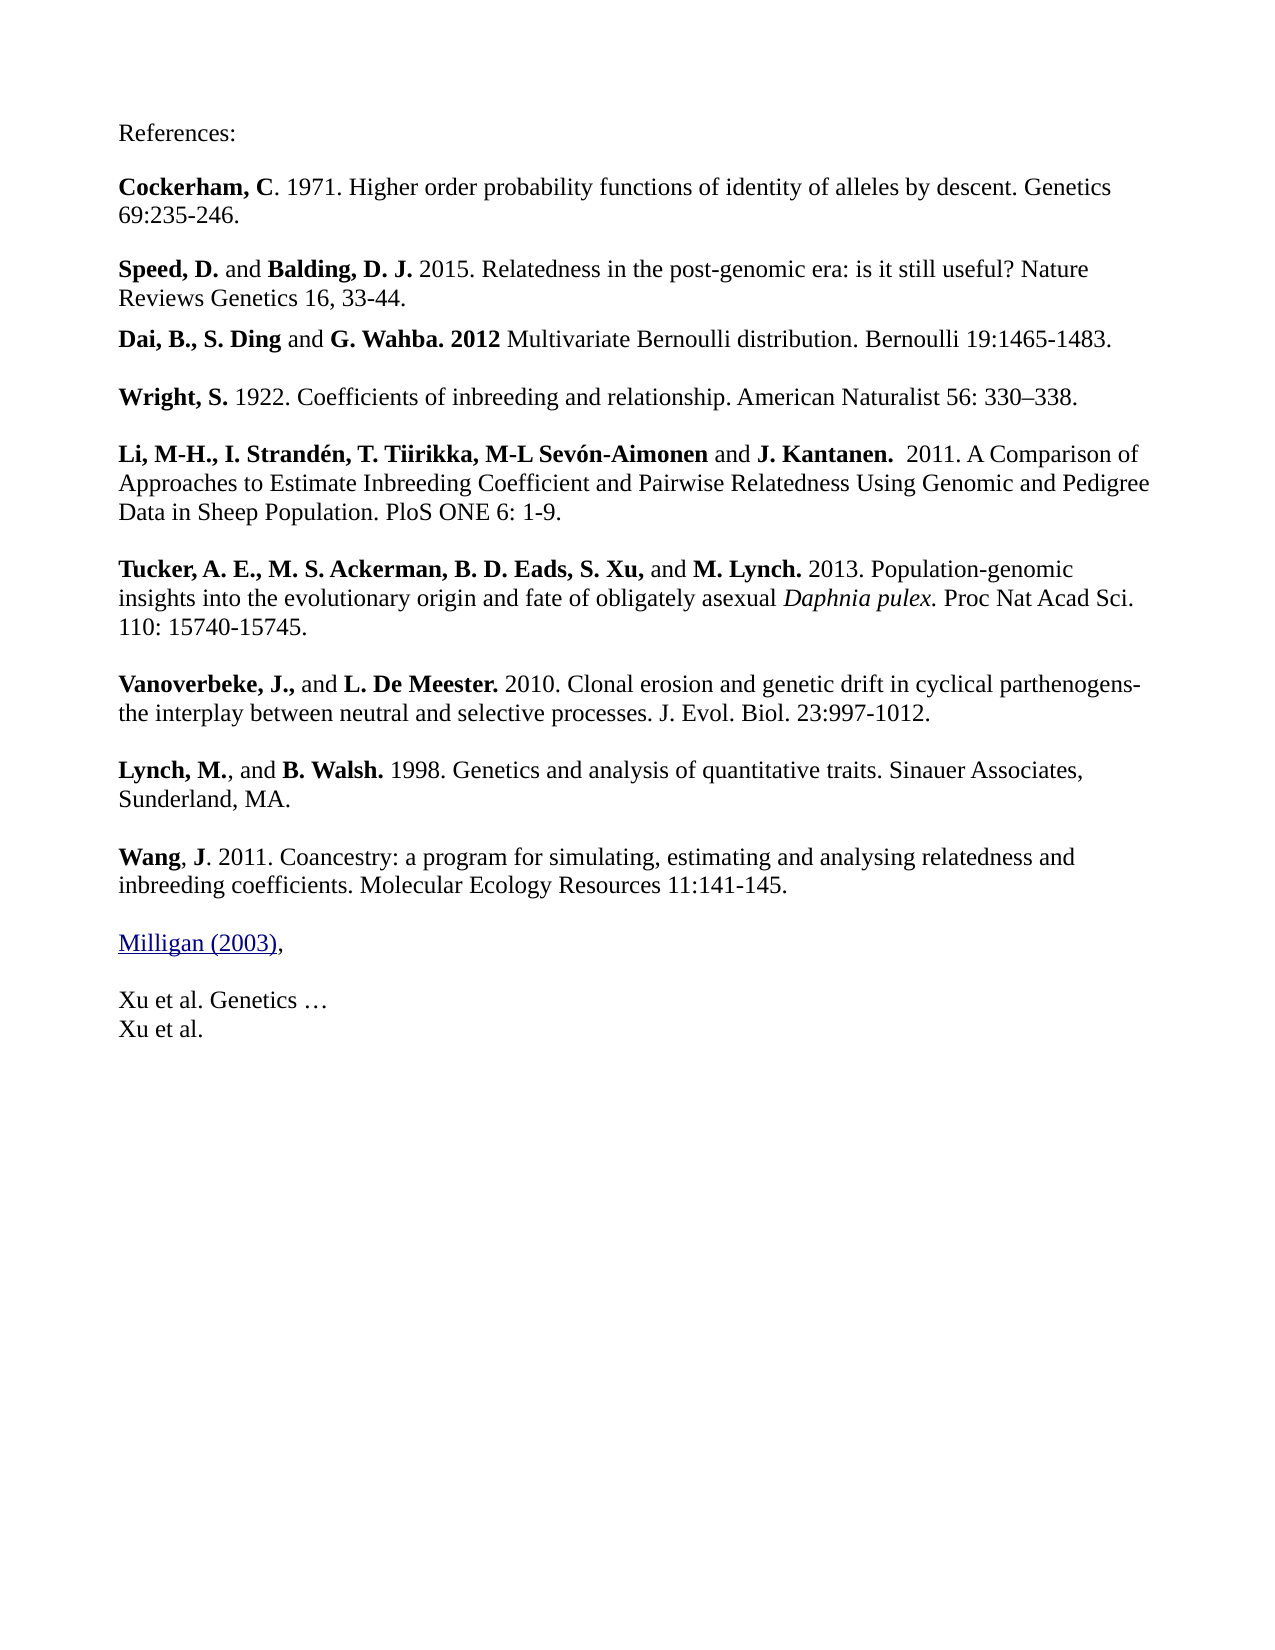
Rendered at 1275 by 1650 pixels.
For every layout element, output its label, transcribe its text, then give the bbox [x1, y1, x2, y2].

subtitle Speed, D. and Balding, D. J. 2015. Relatedness in the post-genomic era: is it still useful? Nature Reviews Genetics 16, 33-44. [118, 254, 1157, 312]
text Li, M-H., I. Strandén, T. Tiirikka, M-L Sevón-Aimonen and J. Kantanen. 2011. A Comparison of Approaches to Estimate Inbreeding Coefficient and Pairwise Relatedness Using Genomic and Pedigree Data in Sheep Population. PloS ONE 6: 1-9. [118, 439, 1157, 526]
text Wright, S. 1922. Coefficients of inbreeding and relationship. American Naturalist 56: 330–338. [118, 382, 1157, 411]
subtitle Cockerham, C. 1971. Higher order probability functions of identity of alleles by descent. Genetics 69:235-246. [118, 172, 1157, 229]
text Lynch, M., and B. Walsh. 1998. Genetics and analysis of quantitative traits. Sinauer Associates, Sunderland, MA. [118, 756, 1157, 813]
text Xu et al. Genetics … [118, 986, 1157, 1014]
text Wang, J. 2011. Coancestry: a program for simulating, estimating and analysing relatedness and inbreeding coefficients. Molecular Ecology Resources 11:141-145. [118, 842, 1157, 899]
text Tucker, A. E., M. S. Ackerman, B. D. Eads, S. Xu, and M. Lynch. 2013. Population-genomic insights into the evolutionary origin and fate of obligately asexual Daphnia pulex. Proc Nat Acad Sci. 110: 15740-15745. [118, 554, 1157, 641]
text Vanoverbeke, J., and L. De Meester. 2010. Clonal erosion and genetic drift in cyclical parthenogens-the interplay between neutral and selective processes. J. Evol. Biol. 23:997-1012. [118, 669, 1157, 727]
text Xu et al. [118, 1014, 1157, 1043]
text References: [118, 118, 1157, 147]
text Milligan (2003), [118, 928, 1157, 957]
text Dai, B., S. Ding and G. Wahba. 2012 Multivariate Bernoulli distribution. Bernoulli 19:1465-1483. [118, 324, 1157, 353]
